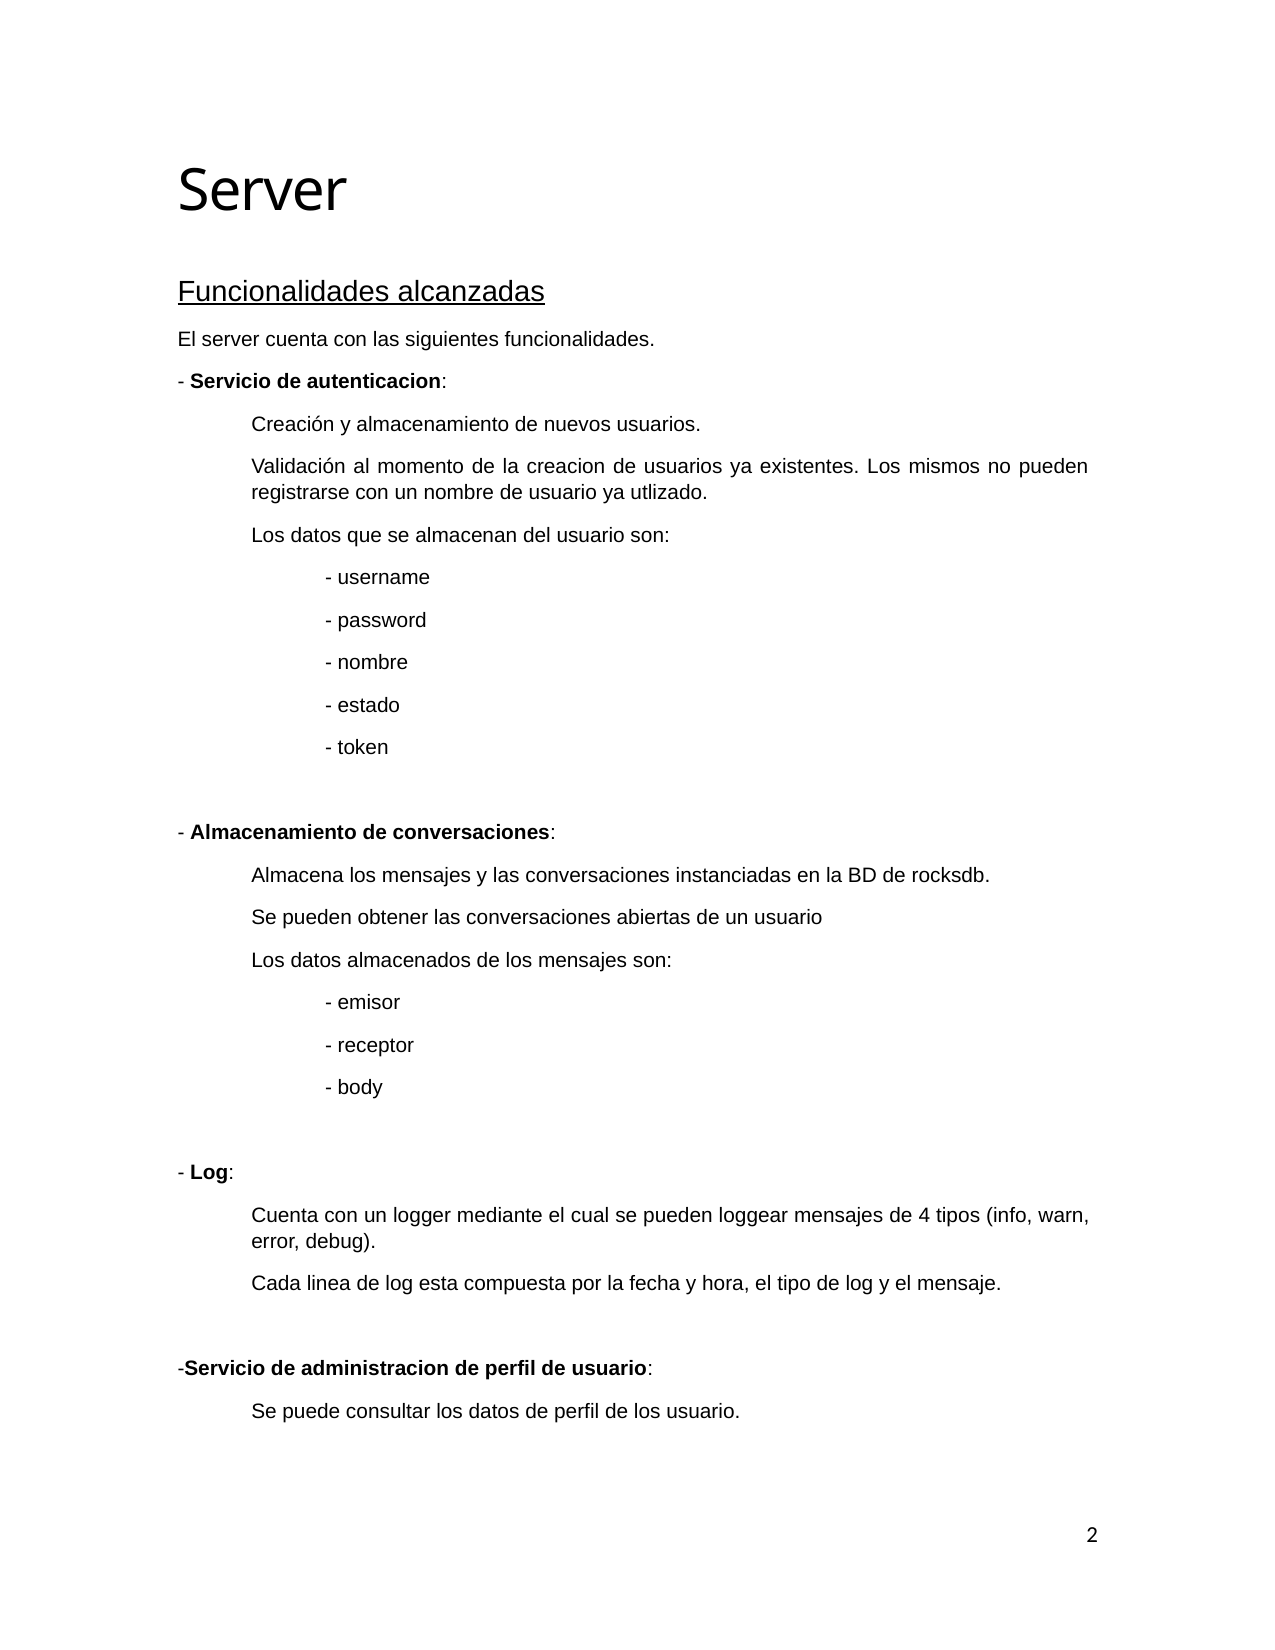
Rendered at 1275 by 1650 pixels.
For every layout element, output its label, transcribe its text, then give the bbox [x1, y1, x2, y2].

text - emisor [177, 990, 1098, 1014]
title Server [177, 148, 1098, 227]
text - estado [177, 693, 1098, 717]
text Creación y almacenamiento de nuevos usuarios. [177, 412, 1098, 436]
text - nombre [177, 650, 1098, 674]
text Almacena los mensajes y las conversaciones instanciadas en la BD de rocksdb. [177, 863, 1098, 887]
text - password [177, 608, 1098, 632]
text - receptor [177, 1033, 1098, 1057]
text Los datos que se almacenan del usuario son: [177, 523, 1098, 547]
text Los datos almacenados de los mensajes son: [177, 948, 1098, 972]
text Cada linea de log esta compuesta por la fecha y hora, el tipo de log y el mensaje. [177, 1271, 1098, 1295]
text Se pueden obtener las conversaciones abiertas de un usuario [177, 905, 1098, 929]
text - Almacenamiento de conversaciones: [177, 820, 1098, 844]
text - Servicio de autenticacion: [177, 369, 1098, 393]
text Se puede consultar los datos de perfil de los usuario. [177, 1398, 1098, 1422]
text - body [177, 1075, 1098, 1099]
text Validación al momento de la creacion de usuarios ya existentes. Los mismos no pueden registrarse con un nombre de usuario ya utlizado. [177, 454, 1098, 504]
text -Servicio de administracion de perfil de usuario: [177, 1356, 1098, 1380]
text - username [177, 565, 1098, 589]
text Funcionalidades alcanzadas [177, 274, 1098, 307]
text - token [177, 735, 1098, 759]
text - Log: [177, 1160, 1098, 1184]
text Cuenta con un logger mediante el cual se pueden loggear mensajes de 4 tipos (info, warn, error, debug). [177, 1203, 1098, 1252]
text El server cuenta con las siguientes funcionalidades. [177, 327, 1098, 351]
